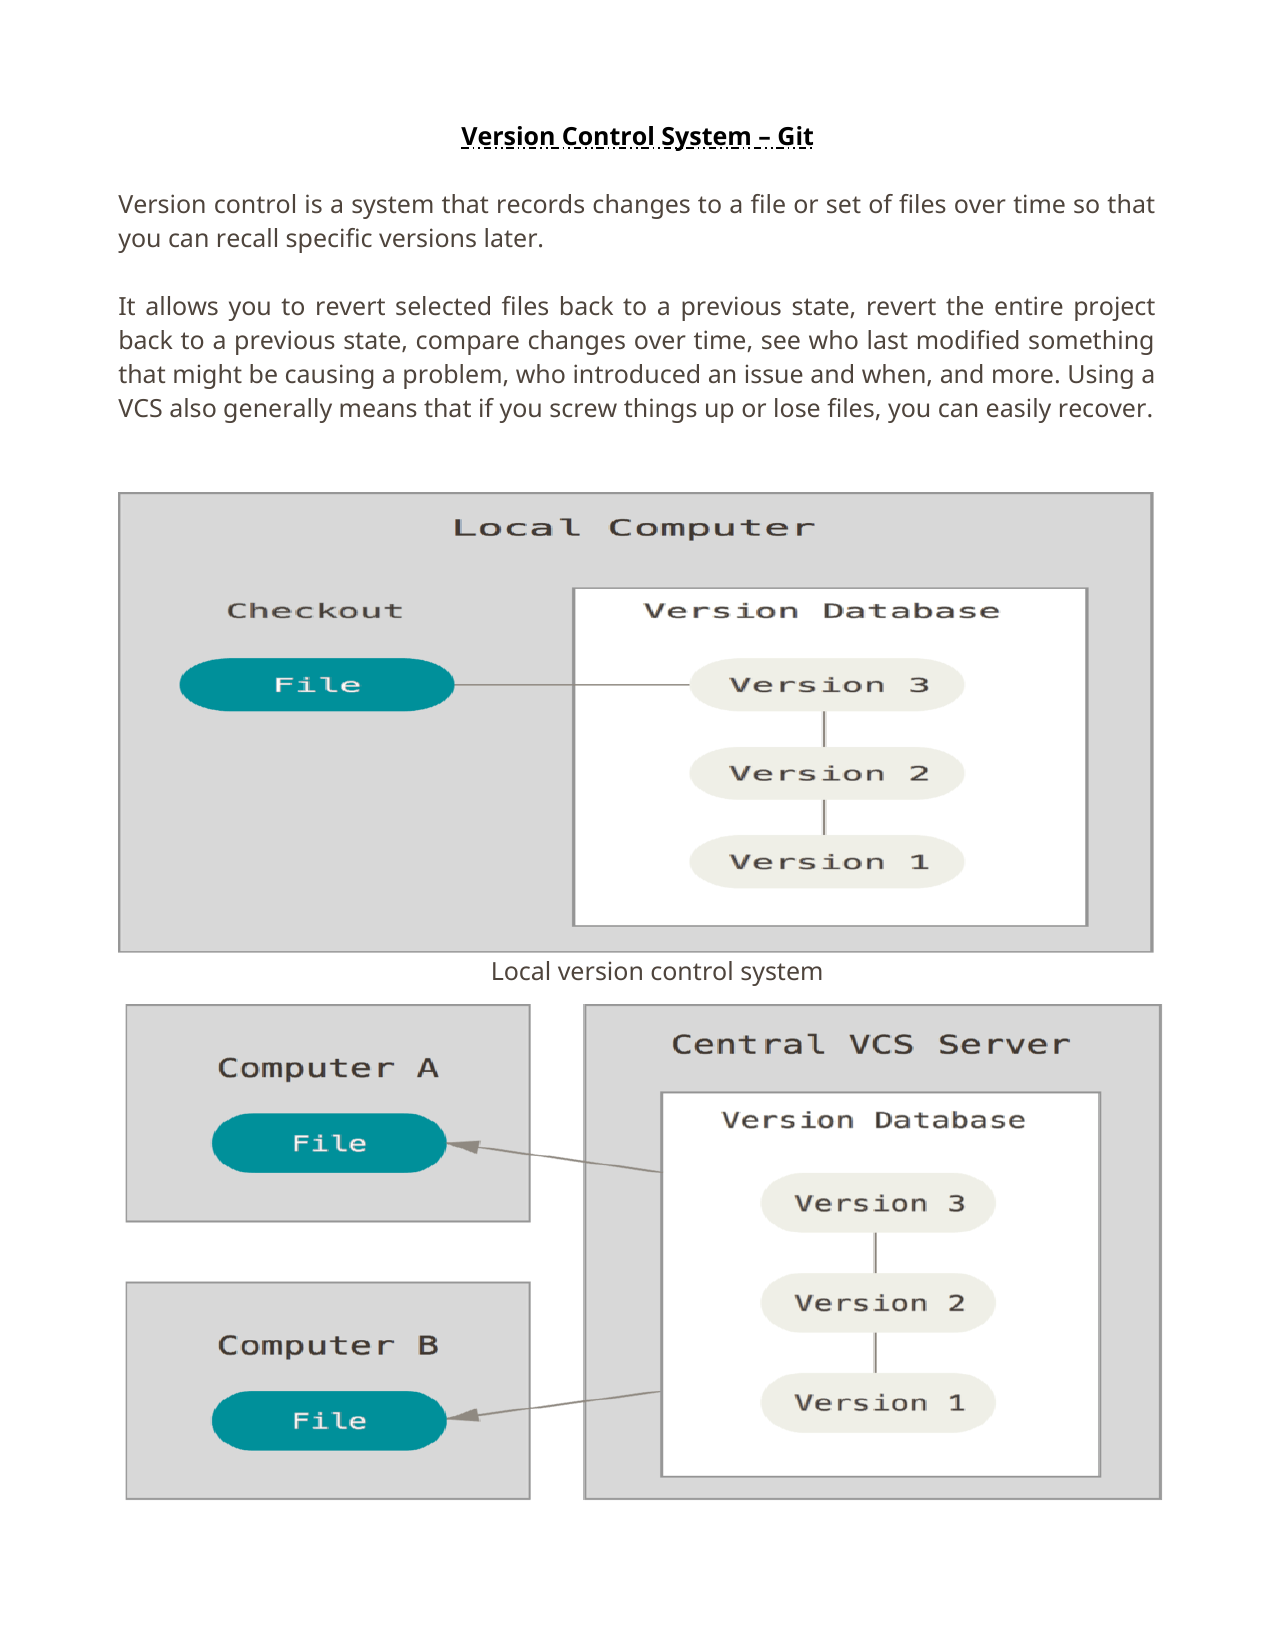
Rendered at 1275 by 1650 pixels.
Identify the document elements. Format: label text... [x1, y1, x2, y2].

picture [125, 1004, 1165, 1501]
text Version control is a system that records changes to a file or set of files over time so that you can recall specific versions later. [118, 186, 1157, 254]
picture [118, 492, 1157, 954]
text It allows you to revert selected files back to a previous state, revert the entire project back to a previous state, compare changes over time, see who last modified something that might be causing a problem, who introduced an issue and when, and more. Using a VCS also generally means that if you screw things up or lose files, you can easily recover. [118, 288, 1157, 425]
text Local version control system [118, 954, 1157, 988]
text Version Control System – Git [118, 118, 1157, 152]
